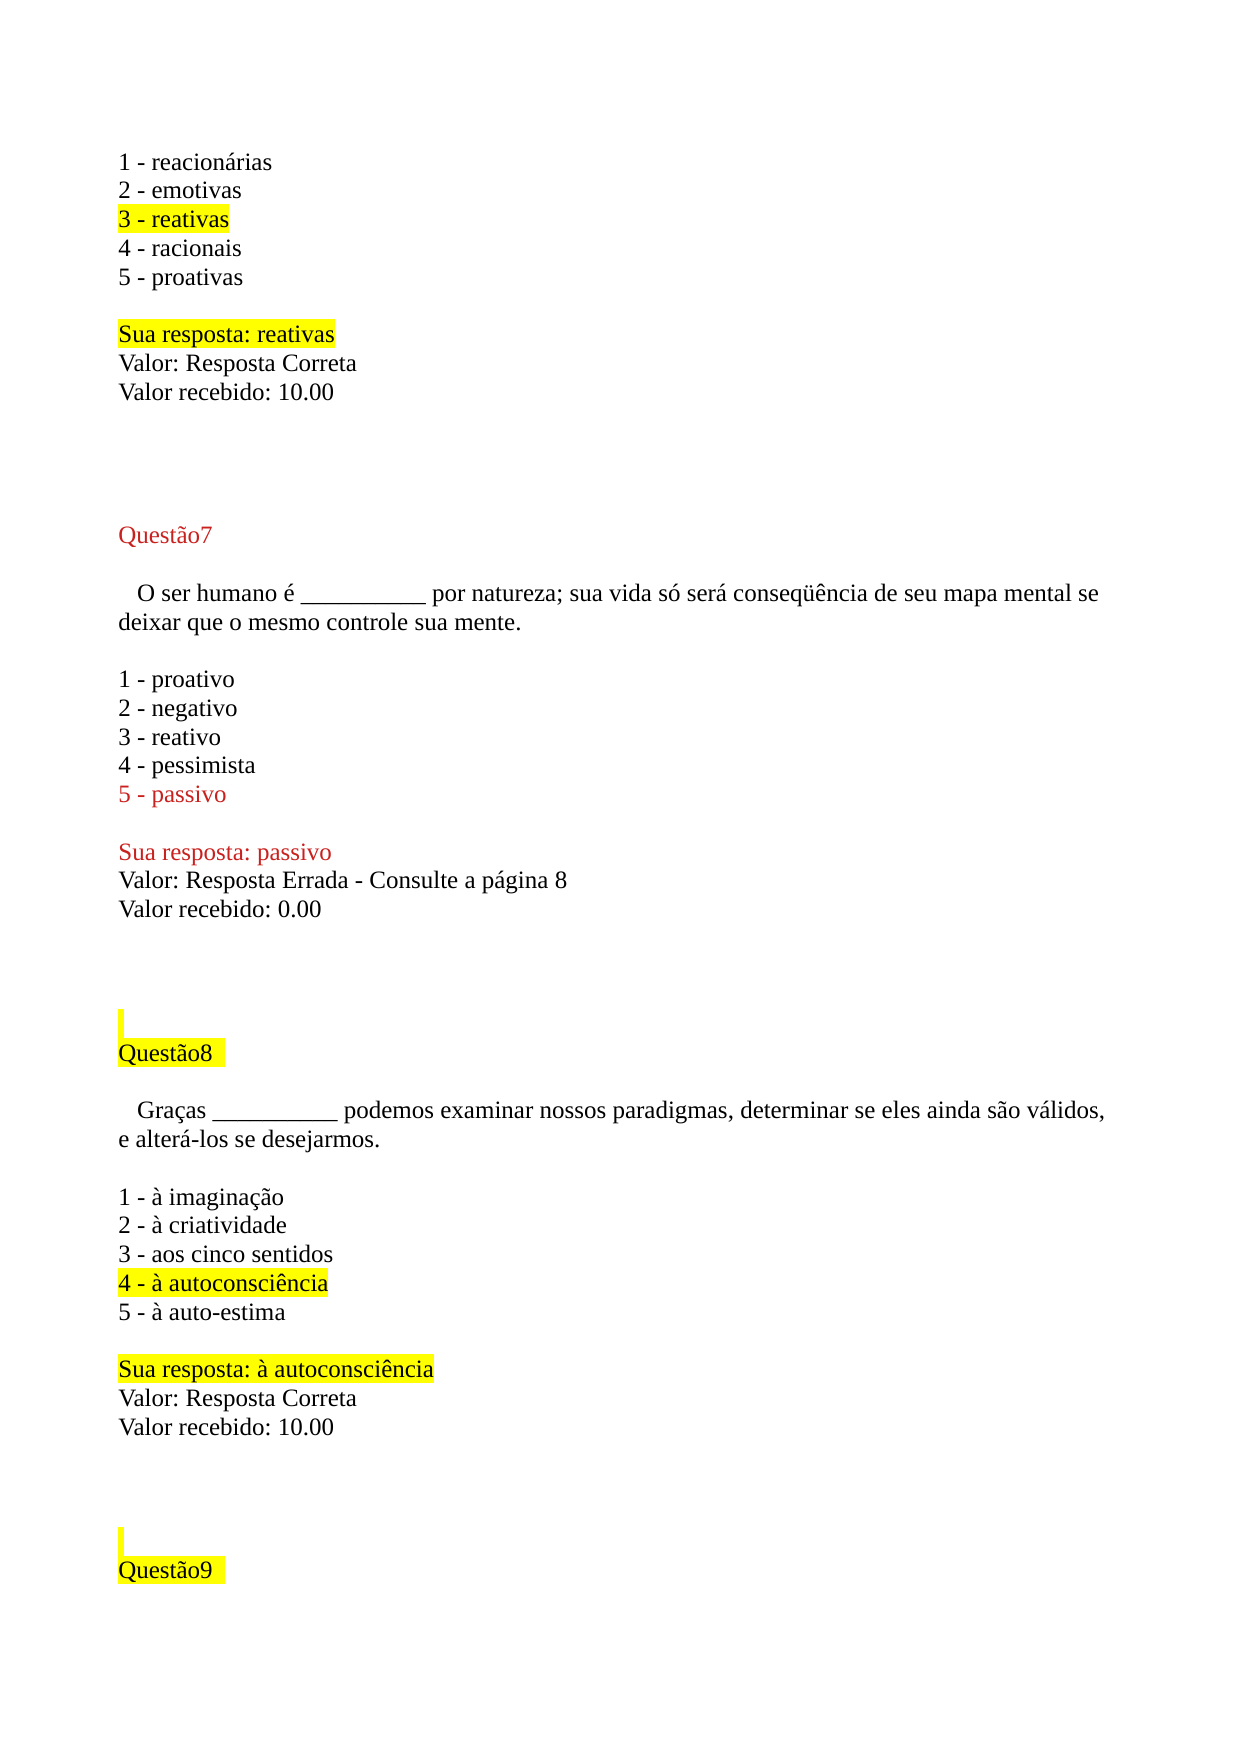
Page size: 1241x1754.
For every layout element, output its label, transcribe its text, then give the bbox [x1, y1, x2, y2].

text Valor recebido: 10.00 [118, 1412, 1122, 1441]
text Questão8 [118, 1038, 1122, 1067]
text 1 - proativo [118, 664, 1122, 693]
text Sua resposta: reativas [118, 319, 1122, 348]
text 3 - reativas [118, 204, 1122, 233]
text Sua resposta: passivo [118, 837, 1122, 866]
text Graças __________ podemos examinar nossos paradigmas, determinar se eles ainda são válidos, e alterá-los se desejarmos. [118, 1096, 1122, 1153]
text Valor: Resposta Errada - Consulte a página 8 [118, 866, 1122, 894]
text O ser humano é __________ por natureza; sua vida só será conseqüência de seu mapa mental se deixar que o mesmo controle sua mente. [118, 578, 1122, 636]
text 3 - aos cinco sentidos [118, 1239, 1122, 1268]
text Valor: Resposta Correta [118, 348, 1122, 377]
text 5 - proativas [118, 262, 1122, 291]
text Sua resposta: à autoconsciência [118, 1354, 1122, 1383]
text 3 - reativo [118, 722, 1122, 751]
text 1 - à imaginação [118, 1182, 1122, 1211]
text Valor: Resposta Correta [118, 1383, 1122, 1412]
text 2 - à criatividade [118, 1211, 1122, 1239]
text Questão7 [118, 521, 1122, 549]
text Questão9 [118, 1556, 1122, 1584]
text 4 - à autoconsciência [118, 1268, 1122, 1297]
text 4 - pessimista [118, 751, 1122, 779]
text 5 - à auto-estima [118, 1297, 1122, 1326]
text 2 - emotivas [118, 176, 1122, 204]
text 1 - reacionárias [118, 147, 1122, 176]
text Valor recebido: 10.00 [118, 377, 1122, 406]
text 2 - negativo [118, 693, 1122, 722]
text 5 - passivo [118, 779, 1122, 808]
text 4 - racionais [118, 233, 1122, 262]
text Valor recebido: 0.00 [118, 894, 1122, 923]
